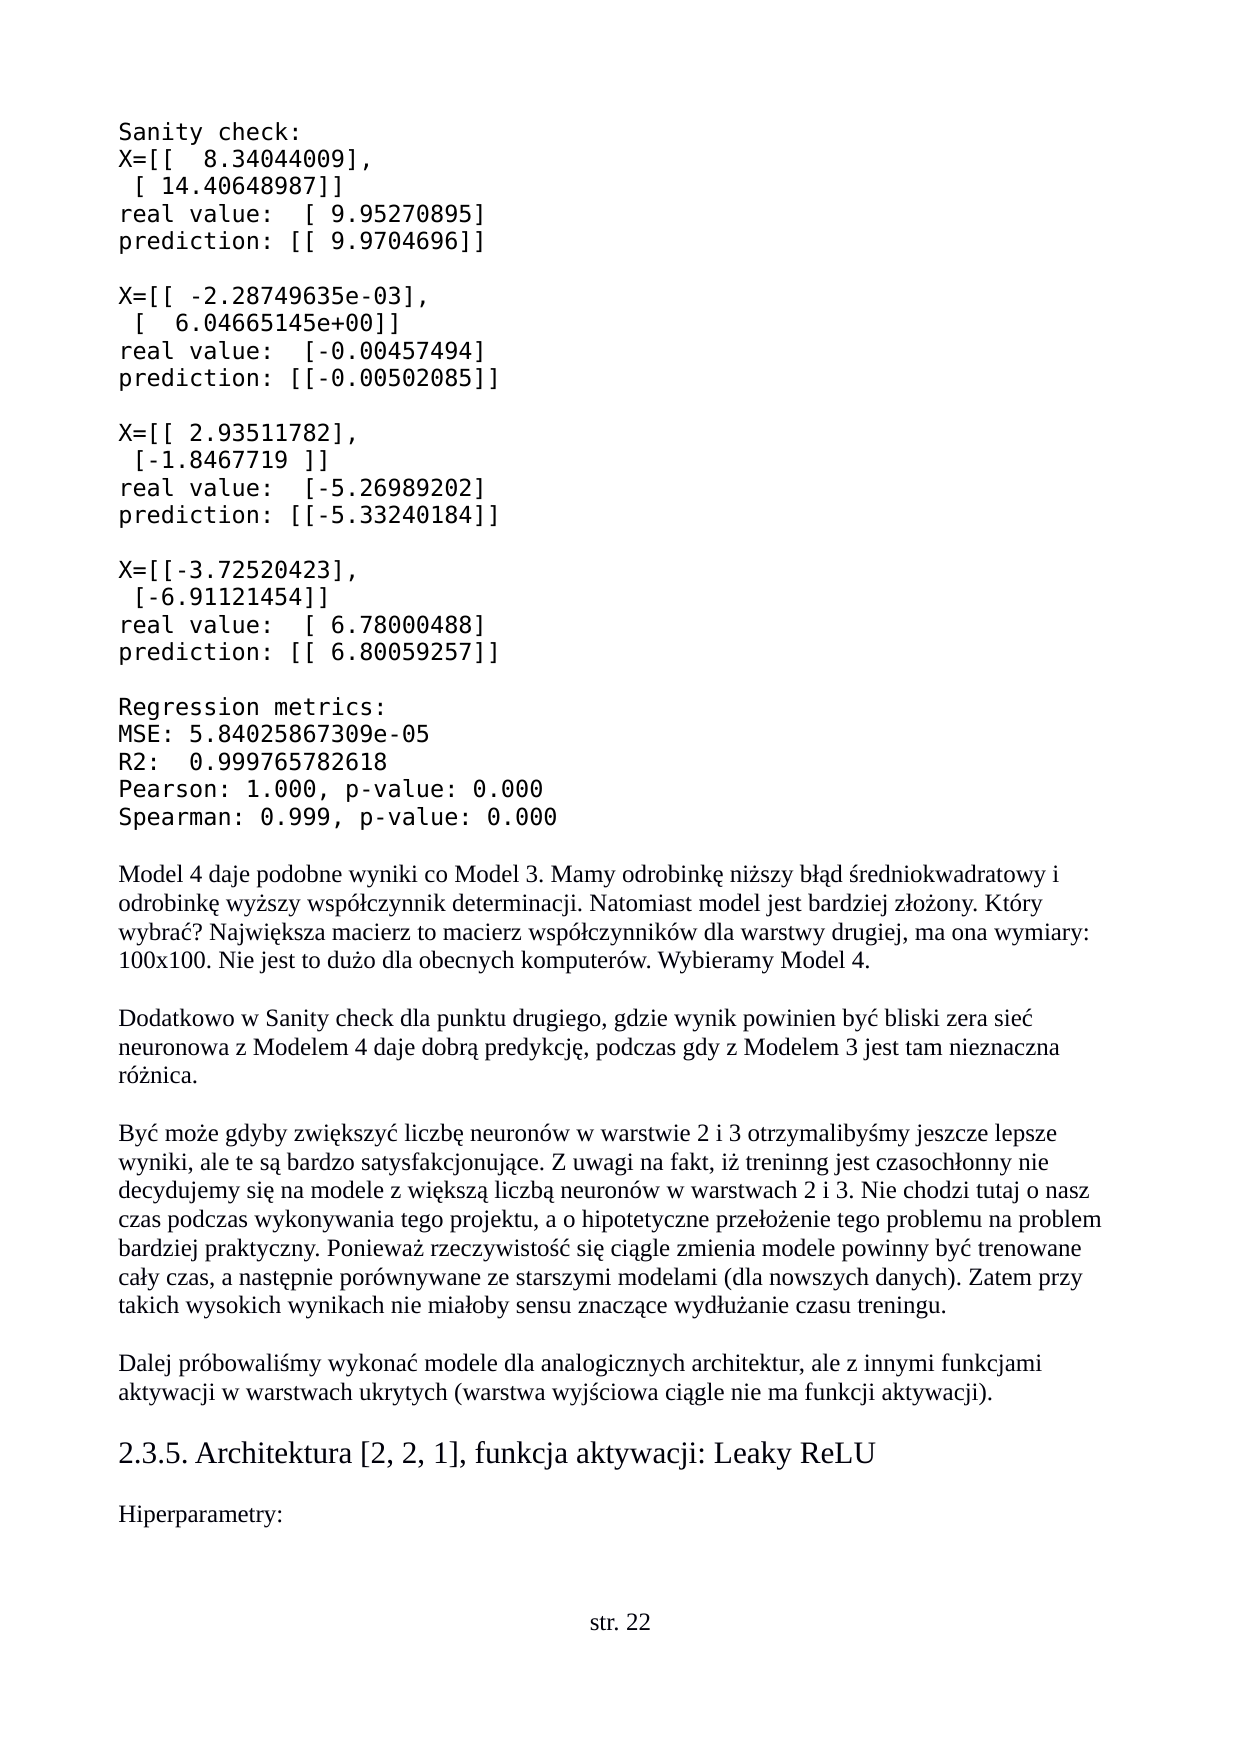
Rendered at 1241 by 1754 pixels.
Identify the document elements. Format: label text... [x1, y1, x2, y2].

text Dalej próbowaliśmy wykonać modele dla analogicznych architektur, ale z innymi funkcjami aktywacji w warstwach ukrytych (warstwa wyjściowa ciągle nie ma funkcji aktywacji). [118, 1348, 1122, 1405]
text prediction: [[ 9.9704696]] [118, 228, 1122, 255]
text 2.3.5. Architektura [2, 2, 1], funkcja aktywacji: Leaky ReLU [118, 1434, 1122, 1470]
text Sanity check: [118, 118, 1122, 146]
text MSE: 5.84025867309e-05 [118, 721, 1122, 748]
text [ 6.04665145e+00]] [118, 310, 1122, 337]
text [ 14.40648987]] [118, 173, 1122, 200]
text X=[[ -2.28749635e-03], [118, 282, 1122, 310]
text prediction: [[ 6.80059257]] [118, 639, 1122, 666]
text X=[[ 8.34044009], [118, 146, 1122, 173]
text [-1.8467719 ]] [118, 447, 1122, 474]
text prediction: [[-0.00502085]] [118, 365, 1122, 392]
text real value: [-0.00457494] [118, 337, 1122, 365]
text Regression metrics: [118, 693, 1122, 721]
text real value: [-5.26989202] [118, 474, 1122, 502]
text real value: [ 9.95270895] [118, 200, 1122, 228]
text X=[[-3.72520423], [118, 556, 1122, 584]
text Model 4 daje podobne wyniki co Model 3. Mamy odrobinkę niższy błąd średniokwadratowy i odrobinkę wyższy współczynnik determinacji. Natomiast model jest bardziej złożony. Który wybrać? Największa macierz to macierz współczynników dla warstwy drugiej, ma ona wymiary: 100x100. Nie jest to dużo dla obecnych komputerów. Wybieramy Model 4. [118, 859, 1122, 974]
text R2: 0.999765782618 [118, 748, 1122, 776]
text Pearson: 1.000, p-value: 0.000 [118, 776, 1122, 803]
text Dodatkowo w Sanity check dla punktu drugiego, gdzie wynik powinien być bliski zera sieć neuronowa z Modelem 4 daje dobrą predykcję, podczas gdy z Modelem 3 jest tam nieznaczna różnica. [118, 1003, 1122, 1089]
text [-6.91121454]] [118, 584, 1122, 611]
text Być może gdyby zwiększyć liczbę neuronów w warstwie 2 i 3 otrzymalibyśmy jeszcze lepsze wyniki, ale te są bardzo satysfakcjonujące. Z uwagi na fakt, iż treninng jest czasochłonny nie decydujemy się na modele z większą liczbą neuronów w warstwach 2 i 3. Nie chodzi tutaj o nasz czas podczas wykonywania tego projektu, a o hipotetyczne przełożenie tego problemu na problem bardziej praktyczny. Ponieważ rzeczywistość się ciągle zmienia modele powinny być trenowane cały czas, a następnie porównywane ze starszymi modelami (dla nowszych danych). Zatem przy takich wysokich wynikach nie miałoby sensu znaczące wydłużanie czasu treningu. [118, 1118, 1122, 1319]
text prediction: [[-5.33240184]] [118, 502, 1122, 529]
text Hiperparametry: [118, 1499, 1122, 1528]
text Spearman: 0.999, p-value: 0.000 [118, 803, 1122, 830]
text real value: [ 6.78000488] [118, 611, 1122, 639]
text X=[[ 2.93511782], [118, 419, 1122, 447]
